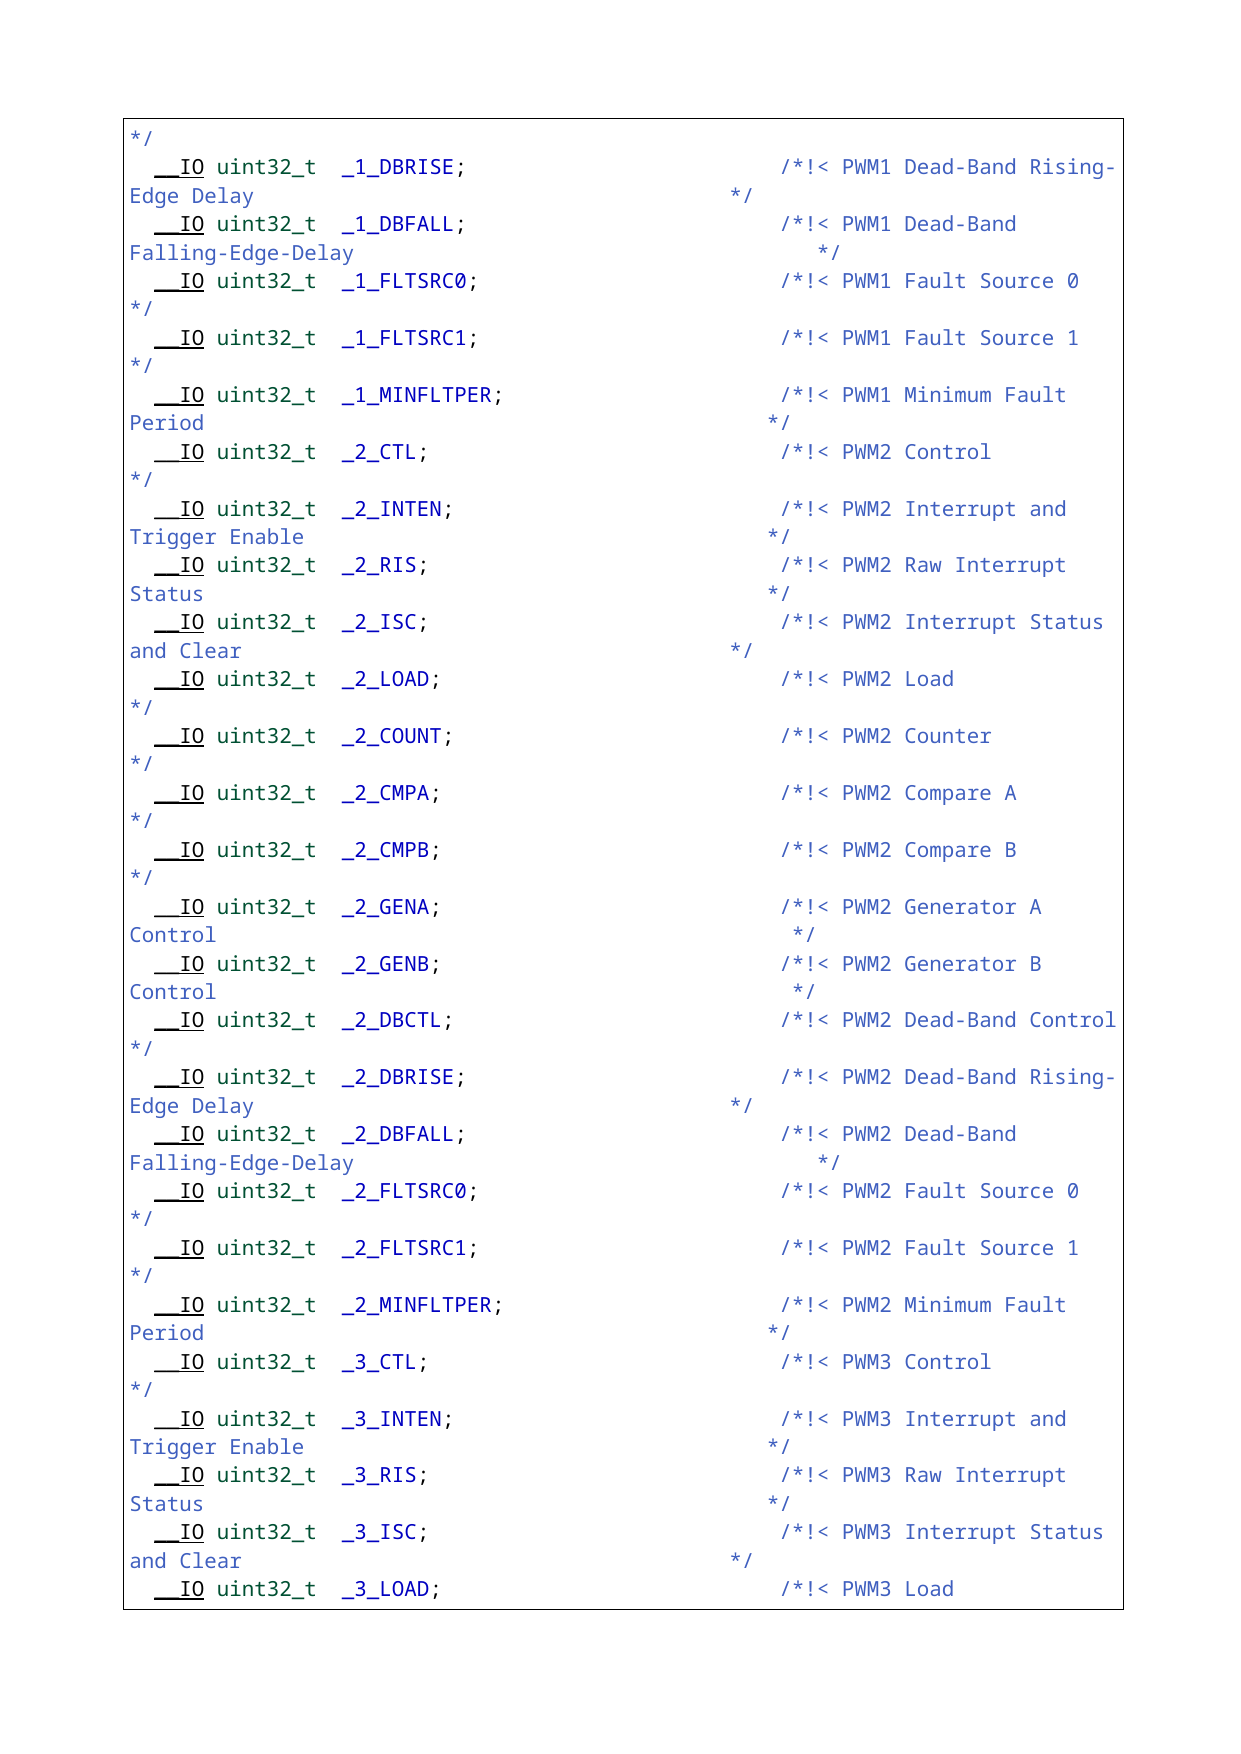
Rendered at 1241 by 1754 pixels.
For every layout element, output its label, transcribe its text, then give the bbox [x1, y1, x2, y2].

table_cell */ __IO uint32_t _1_DBRISE; /*!< PWM1 Dead-Band Rising-Edge Delay */ __IO uint32_t _1_DBFALL; /*!< PWM1 Dead-Band Falling-Edge-Delay */ __IO uint32_t _1_FLTSRC0; /*!< PWM1 Fault Source 0 */ __IO uint32_t _1_FLTSRC1; /*!< PWM1 Fault Source 1 */ __IO uint32_t _1_MINFLTPER; /*!< PWM1 Minimum Fault Period */ __IO uint32_t _2_CTL; /*!< PWM2 Control */ __IO uint32_t _2_INTEN; /*!< PWM2 Interrupt and Trigger Enable */ __IO uint32_t _2_RIS; /*!< PWM2 Raw Interrupt Status */ __IO uint32_t _2_ISC; /*!< PWM2 Interrupt Status and Clear */ __IO uint32_t _2_LOAD; /*!< PWM2 Load */ __IO uint32_t _2_COUNT; /*!< PWM2 Counter */ __IO uint32_t _2_CMPA; /*!< PWM2 Compare A */ __IO uint32_t _2_CMPB; /*!< PWM2 Compare B */ __IO uint32_t _2_GENA; /*!< PWM2 Generator A Control */ __IO uint32_t _2_GENB; /*!< PWM2 Generator B Control */ __IO uint32_t _2_DBCTL; /*!< PWM2 Dead-Band Control */ __IO uint32_t _2_DBRISE; /*!< PWM2 Dead-Band Rising-Edge Delay */ __IO uint32_t _2_DBFALL; /*!< PWM2 Dead-Band Falling-Edge-Delay */ __IO uint32_t _2_FLTSRC0; /*!< PWM2 Fault Source 0 */ __IO uint32_t _2_FLTSRC1; /*!< PWM2 Fault Source 1 */ __IO uint32_t _2_MINFLTPER; /*!< PWM2 Minimum Fault Period */ __IO uint32_t _3_CTL; /*!< PWM3 Control */ __IO uint32_t _3_INTEN; /*!< PWM3 Interrupt and Trigger Enable */ __IO uint32_t _3_RIS; /*!< PWM3 Raw Interrupt Status */ __IO uint32_t _3_ISC; /*!< PWM3 Interrupt Status and Clear */ __IO uint32_t _3_LOAD; /*!< PWM3 Load [124, 119, 1123, 1608]
